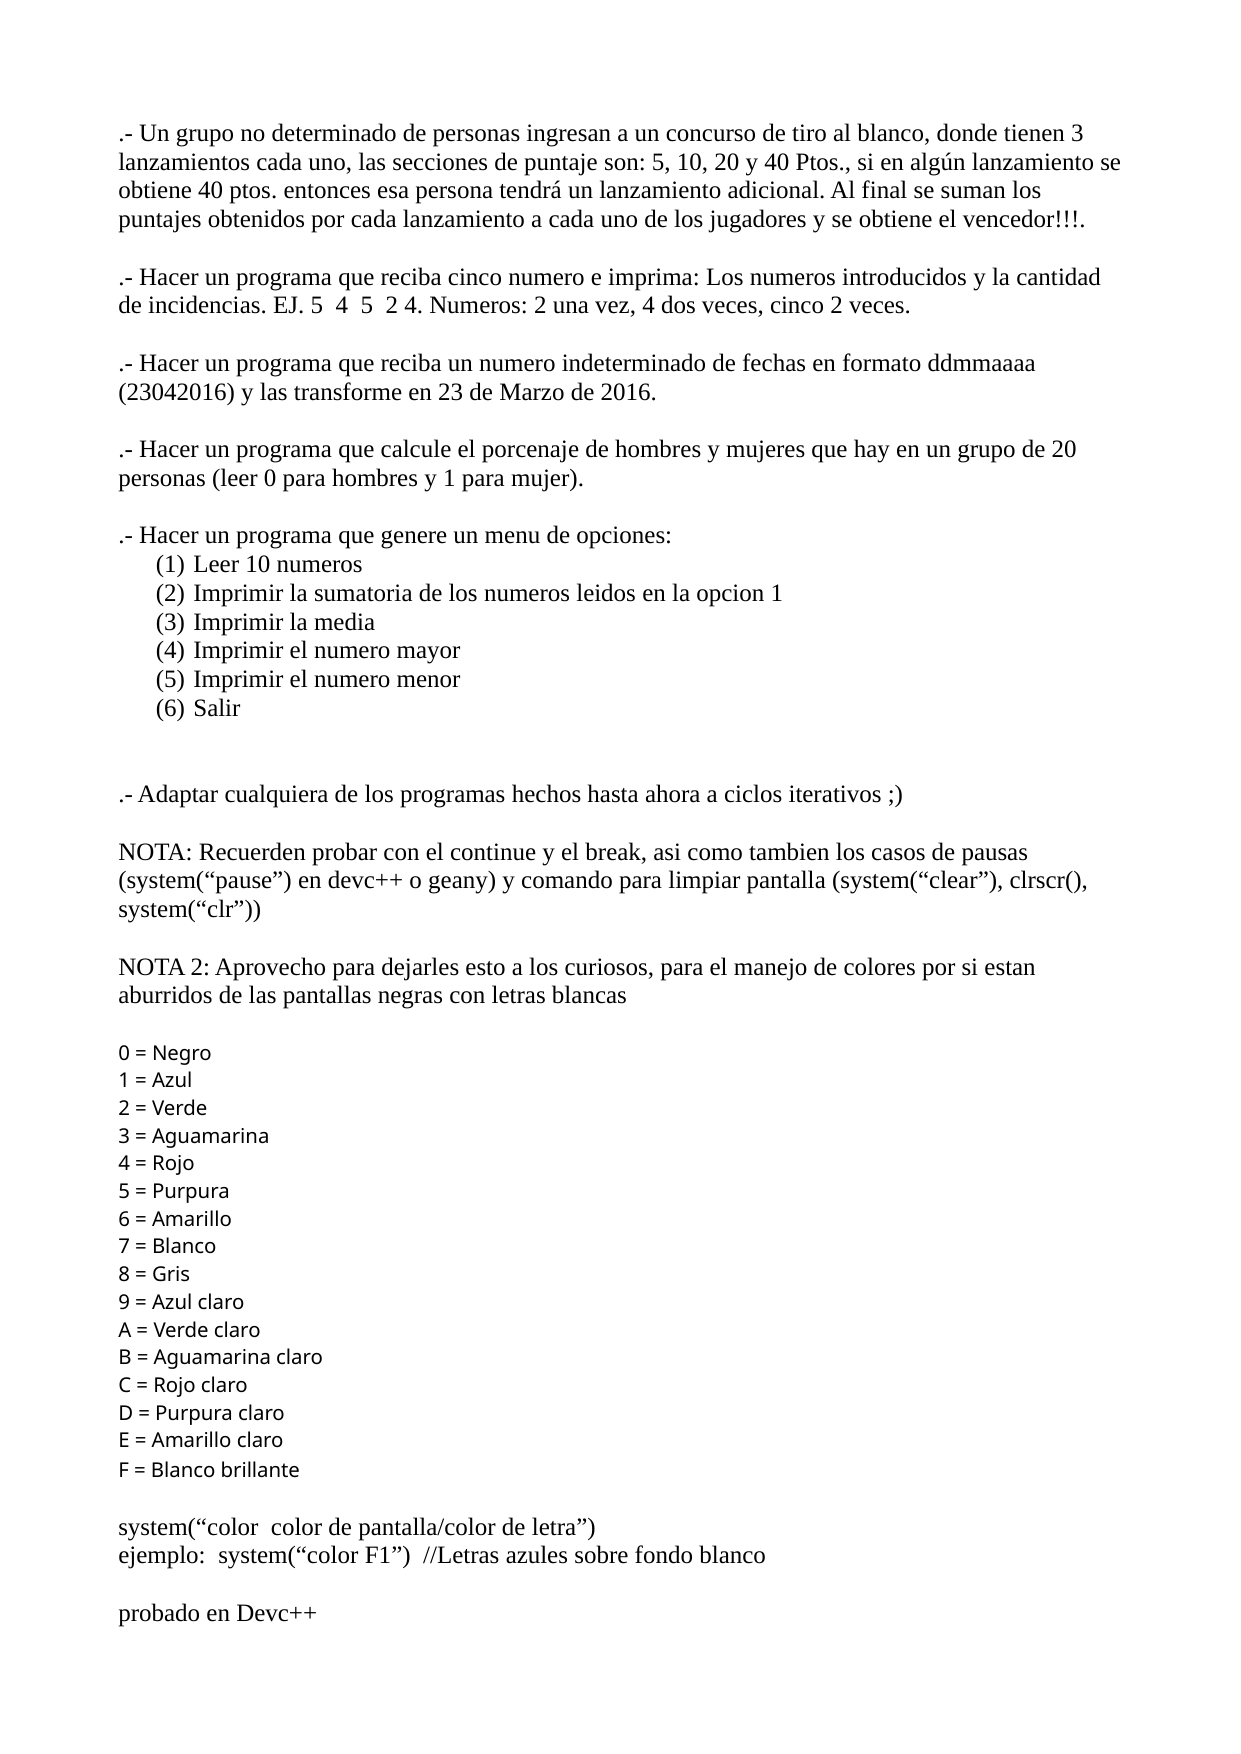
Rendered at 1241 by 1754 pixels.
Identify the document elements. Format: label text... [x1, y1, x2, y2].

text .- Hacer un programa que reciba cinco numero e imprima: Los numeros introducidos y la cantidad de incidencias. EJ. 5 4 5 2 4. Numeros: 2 una vez, 4 dos veces, cinco 2 veces. [118, 262, 1122, 319]
list Imprimir el numero mayor [156, 636, 1122, 664]
list Imprimir la media [156, 607, 1122, 636]
text .- Hacer un programa que calcule el porcenaje de hombres y mujeres que hay en un grupo de 20 personas (leer 0 para hombres y 1 para mujer). [118, 434, 1122, 492]
text .- Adaptar cualquiera de los programas hechos hasta ahora a ciclos iterativos ;) [118, 779, 1122, 808]
text NOTA 2: Aprovecho para dejarles esto a los curiosos, para el manejo de colores por si estan aburridos de las pantallas negras con letras blancas [118, 952, 1122, 1009]
text NOTA: Recuerden probar con el continue y el break, asi como tambien los casos de pausas (system(“pause”) en devc++ o geany) y comando para limpiar pantalla (system(“clear”), clrscr(), system(“clr”)) [118, 837, 1122, 923]
text .- Un grupo no determinado de personas ingresan a un concurso de tiro al blanco, donde tienen 3 lanzamientos cada uno, las secciones de puntaje son: 5, 10, 20 y 40 Ptos., si en algún lanzamiento se obtiene 40 ptos. entonces esa persona tendrá un lanzamiento adicional. Al final se suman los puntajes obtenidos por cada lanzamiento a cada uno de los jugadores y se obtiene el vencedor!!!. [118, 118, 1122, 233]
text 0 = Negro 1 = Azul 2 = Verde 3 = Aguamarina 4 = Rojo 5 = Purpura 6 = Amarillo 7 = Blanco 8 = Gris 9 = Azul claro A = Verde claro B = Aguamarina claro C = Rojo claro D = Purpura claro E = Amarillo claro F = Blanco brillante [118, 1038, 1122, 1483]
list Leer 10 numeros [156, 549, 1122, 578]
text ejemplo: system(“color F1”) //Letras azules sobre fondo blanco [118, 1541, 1122, 1569]
text probado en Devc++ [118, 1598, 1122, 1627]
list Salir [156, 693, 1122, 722]
text .- Hacer un programa que reciba un numero indeterminado de fechas en formato ddmmaaaa (23042016) y las transforme en 23 de Marzo de 2016. [118, 348, 1122, 406]
text system(“color color de pantalla/color de letra”) [118, 1512, 1122, 1541]
list Imprimir la sumatoria de los numeros leidos en la opcion 1 [156, 578, 1122, 607]
list Imprimir el numero menor [156, 664, 1122, 693]
text .- Hacer un programa que genere un menu de opciones: [118, 521, 1122, 549]
